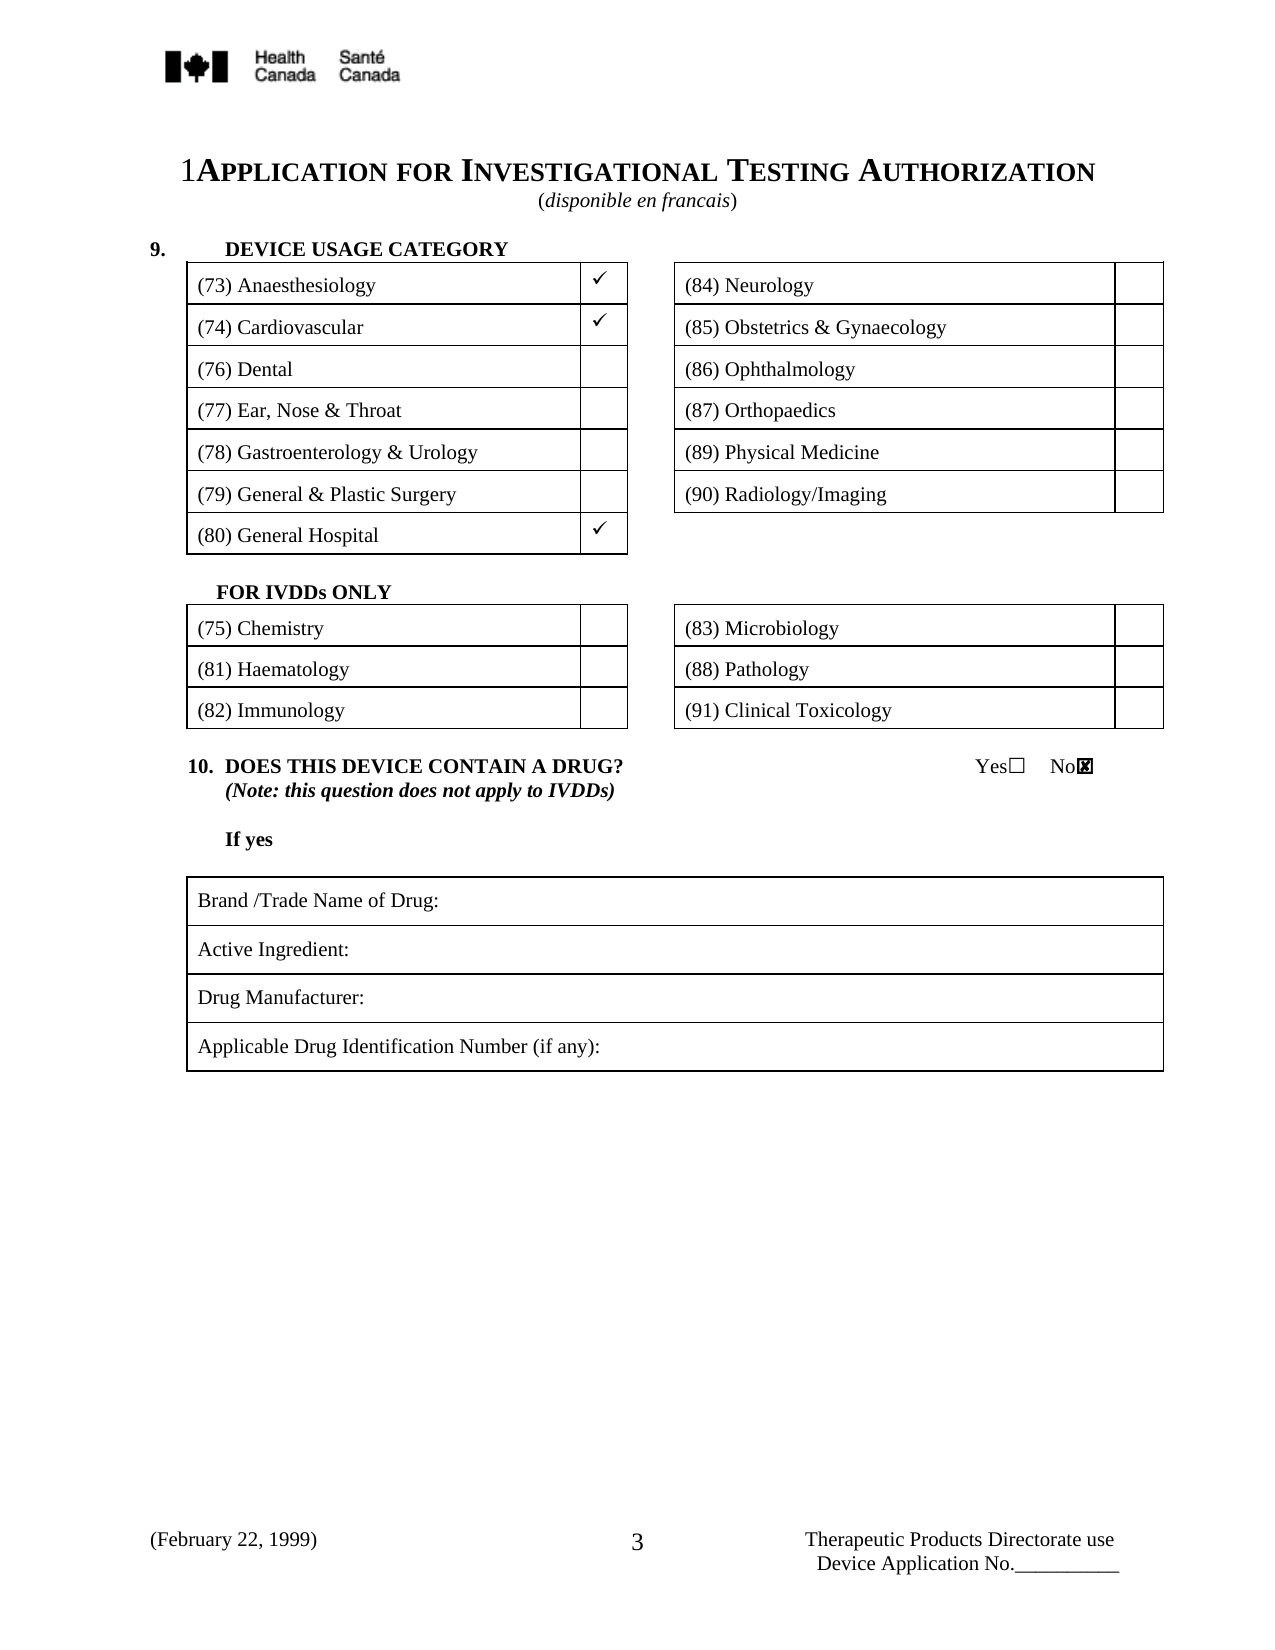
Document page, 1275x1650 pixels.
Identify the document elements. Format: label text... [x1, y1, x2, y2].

table_header Brand /Trade Name of Drug: [188, 878, 1163, 925]
table_header (83) Microbiology [675, 605, 1114, 645]
picture [150, 45, 411, 100]
table_cell [628, 345, 674, 386]
table_cell [628, 511, 674, 553]
table_cell [1116, 388, 1163, 428]
table_header [628, 604, 674, 645]
table_cell [581, 471, 627, 511]
table_cell [581, 647, 627, 686]
table_cell [628, 386, 674, 428]
table_header (75) Chemistry [188, 605, 580, 645]
table_header [1116, 263, 1163, 303]
table_cell Applicable Drug Identification Number (if any): [188, 1023, 1163, 1070]
table_header [1116, 605, 1163, 645]
list DEVICE USAGE CATEGORY [150, 237, 1125, 261]
table_cell (86) Ophthalmology [675, 346, 1114, 386]
table_cell (90) Radiology/Imaging [675, 471, 1114, 511]
table_cell (76) Dental [188, 346, 580, 386]
table_cell [1116, 305, 1163, 345]
table_cell (89) Physical Medicine [675, 430, 1114, 470]
table_cell (80) General Hospital [188, 513, 580, 553]
table_cell (81) Haematology [188, 647, 580, 686]
table_cell (78) Gastroenterology & Urology [188, 430, 580, 470]
table_cell (79) General & Plastic Surgery [188, 471, 580, 511]
table_cell [628, 470, 674, 511]
table_cell [628, 428, 674, 470]
table_cell (74) Cardiovascular [188, 305, 580, 345]
table_cell [1116, 430, 1163, 470]
table_cell [628, 645, 674, 686]
text FOR IVDDs ONLY [216, 580, 1125, 604]
table_cell (91) Clinical Toxicology [675, 688, 1114, 727]
table_cell [581, 346, 627, 386]
table_cell [1116, 647, 1163, 686]
subtitle If yes [225, 827, 1125, 851]
table_cell [1116, 471, 1163, 511]
list DOES THIS DEVICE CONTAIN A DRUG? Yes☐ No [187, 754, 1125, 778]
table_cell [581, 388, 627, 428]
table_cell (77) Ear, Nose & Throat [188, 388, 580, 428]
text (disponible en francais) [150, 188, 1125, 212]
table_header [628, 261, 674, 303]
table_cell [581, 430, 627, 470]
text 1Application for Investigational Testing Authorization [150, 150, 1125, 188]
table_cell [1116, 346, 1163, 386]
text (Note: this question does not apply to IVDDs) [225, 778, 1125, 802]
table_cell (88) Pathology [675, 647, 1114, 686]
table_cell Drug Manufacturer: [188, 975, 1163, 1022]
table_cell (85) Obstetrics & Gynaecology [675, 305, 1114, 345]
table_cell  [581, 513, 627, 553]
table_header  [581, 263, 627, 303]
table_cell [1116, 688, 1163, 727]
table_cell [581, 688, 627, 727]
table_header (73) Anaesthesiology [188, 263, 580, 303]
table_cell (82) Immunology [188, 688, 580, 727]
table_cell (87) Orthopaedics [675, 388, 1114, 428]
table_cell [628, 303, 674, 345]
table_cell [628, 686, 674, 727]
table_cell  [581, 305, 627, 345]
table_cell [674, 513, 1115, 553]
table_cell Active Ingredient: [188, 926, 1163, 973]
table_header [581, 605, 627, 645]
table_cell [1115, 513, 1163, 553]
table_header (84) Neurology [675, 263, 1114, 303]
